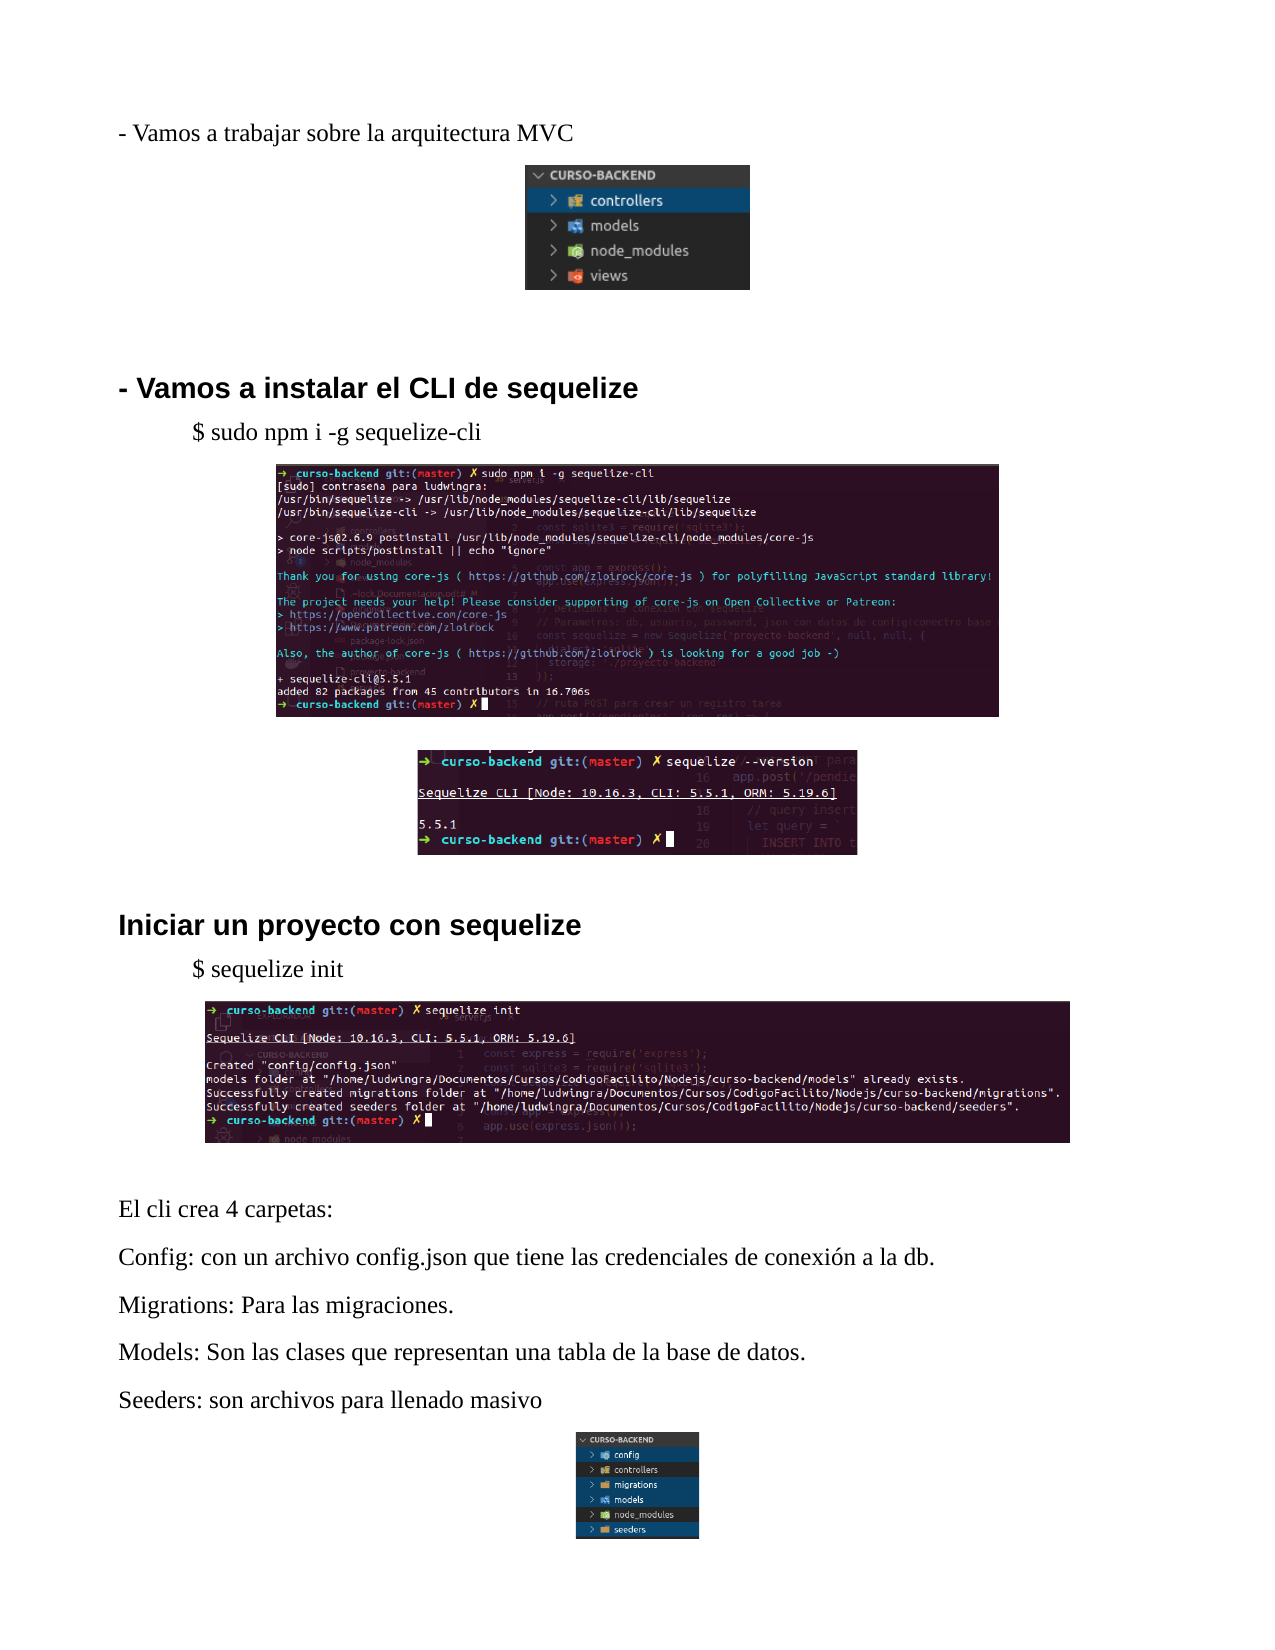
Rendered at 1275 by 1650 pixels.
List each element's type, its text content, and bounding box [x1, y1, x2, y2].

text El cli crea 4 carpetas: [118, 1194, 1157, 1223]
text - Vamos a trabajar sobre la arquitectura MVC [118, 118, 1157, 147]
text Config: con un archivo config.json que tiene las credenciales de conexión a la db. [118, 1242, 1157, 1271]
picture [205, 1001, 1070, 1143]
text Seeders: son archivos para llenado masivo [118, 1385, 1157, 1414]
text $ sudo npm i -g sequelize-cli [118, 417, 1157, 446]
picture [575, 1432, 700, 1539]
picture [525, 165, 750, 290]
subtitle Iniciar un proyecto con sequelize [118, 908, 1157, 941]
picture [276, 464, 999, 717]
text Models: Son las clases que representan una tabla de la base de datos. [118, 1337, 1157, 1366]
text Migrations: Para las migraciones. [118, 1290, 1157, 1318]
subtitle - Vamos a instalar el CLI de sequelize [118, 371, 1157, 404]
picture [417, 750, 858, 855]
text $ sequelize init [118, 954, 1157, 983]
